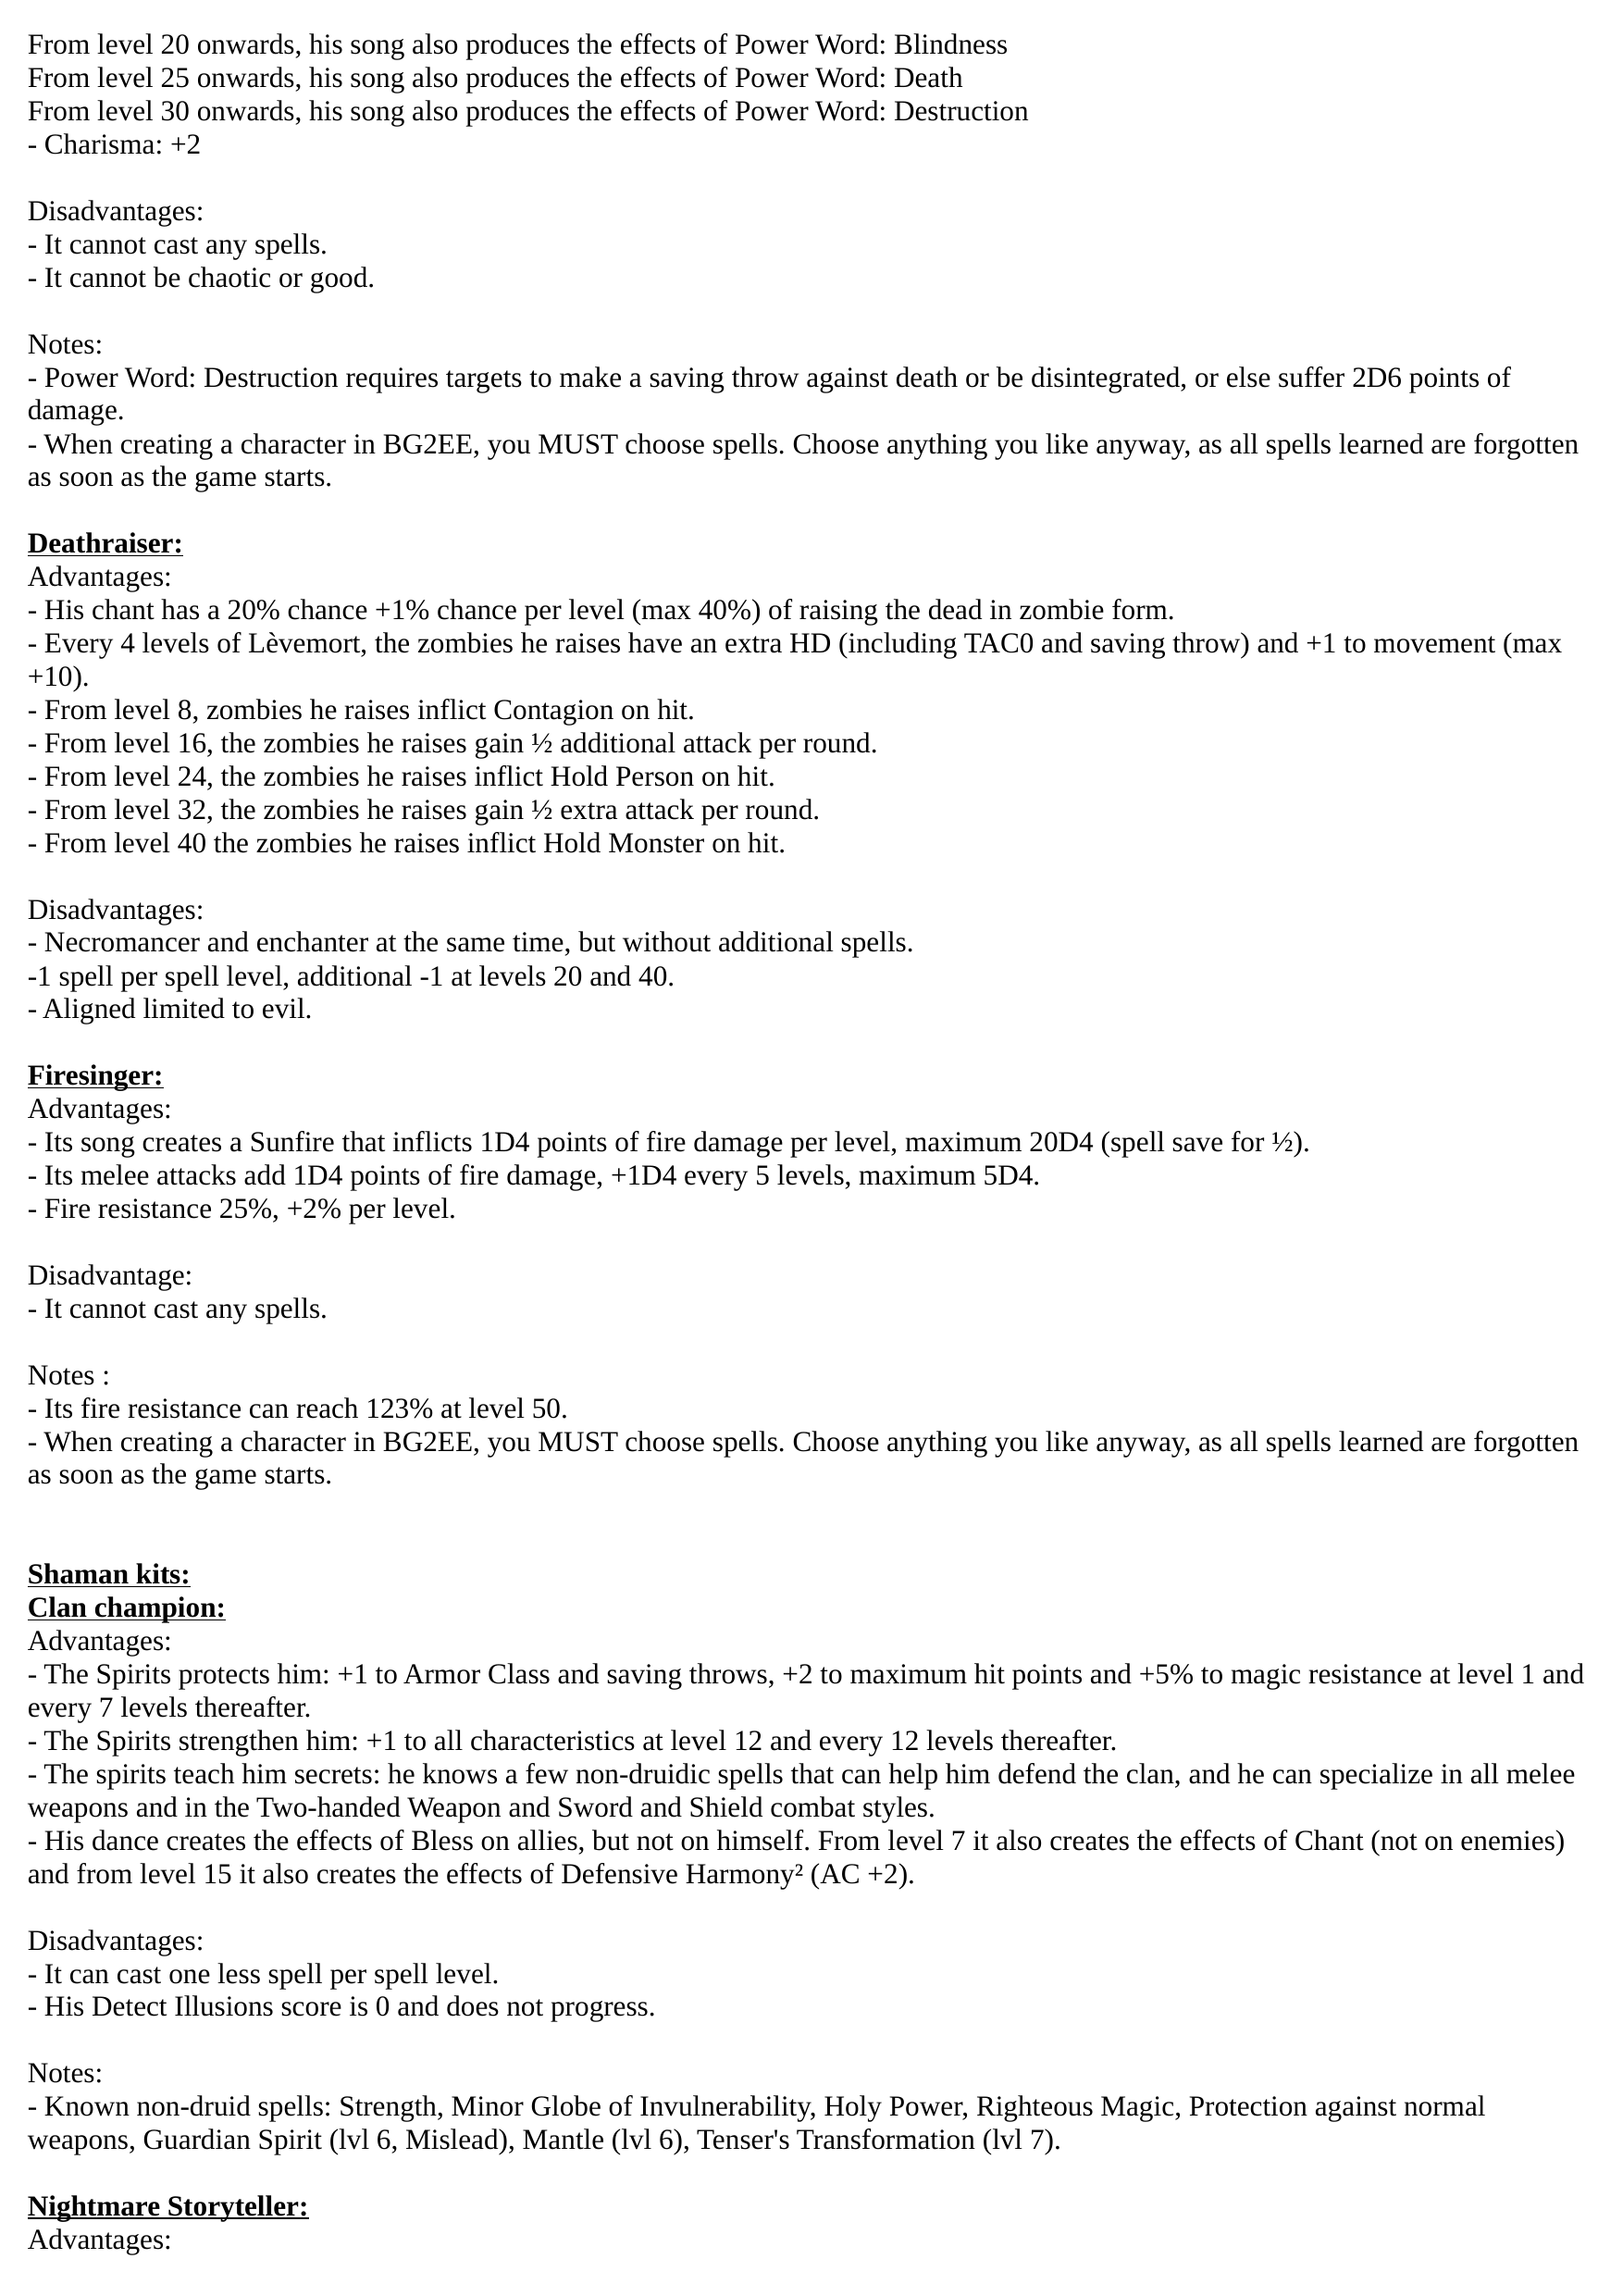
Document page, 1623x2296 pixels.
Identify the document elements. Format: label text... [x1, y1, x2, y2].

text - His chant has a 20% chance +1% chance per level (max 40%) of raising the dead in zombie form. [27, 592, 1595, 626]
text From level 20 onwards, his song also produces the effects of Power Word: Blindness From level 25 onwards, his song also produces the effects of Power Word: Death From level 30 onwards, his song also produces the effects of Power Word: Destruction - Charisma: +2 Disadvantages: - It cannot cast any spells. - It cannot be chaotic or good. Notes: - Power Word: Destruction requires targets to make a saving throw against death or be disintegrated, or else suffer 2D6 points of damage. [27, 27, 1595, 427]
text Disadvantage: [27, 1258, 1595, 1291]
text Firesinger: [27, 1058, 1595, 1091]
text Notes : [27, 1358, 1595, 1391]
text - From level 24, the zombies he raises inflict Hold Person on hit. [27, 759, 1595, 792]
text Advantages: [27, 559, 1595, 592]
text -1 spell per spell level, additional -1 at levels 20 and 40. [27, 959, 1595, 992]
text Advantages: [27, 1091, 1595, 1124]
text - From level 32, the zombies he raises gain ½ extra attack per round. [27, 792, 1595, 825]
text Nightmare Storyteller: [27, 2189, 1595, 2222]
text - From level 40 the zombies he raises inflict Hold Monster on hit. [27, 825, 1595, 859]
text - It cannot cast any spells. [27, 1291, 1595, 1324]
text Deathraiser: [27, 526, 1595, 559]
text - When creating a character in BG2EE, you MUST choose spells. Choose anything you like anyway, as all spells learned are forgotten as soon as the game starts. [27, 427, 1595, 526]
text - Its melee attacks add 1D4 points of fire damage, +1D4 every 5 levels, maximum 5D4. [27, 1158, 1595, 1191]
text Shaman kits: Clan champion: Advantages: - The Spirits protects him: +1 to Armor Class and saving throws, +2 to maximum hit points and +5% to magic resistance at level 1 and every 7 levels thereafter. - The Spirits strengthen him: +1 to all characteristics at level 12 and every 12 levels thereafter. - The spirits teach him secrets: he knows a few non-druidic spells that can help him defend the clan, and he can specialize in all melee weapons and in the Two-handed Weapon and Sword and Shield combat styles. - His dance creates the effects of Bless on allies, but not on himself. From level 7 it also creates the effects of Chant (not on enemies) and from level 15 it also creates the effects of Defensive Harmony² (AC +2). Disadvantages: - It can cast one less spell per spell level. - His Detect Illusions score is 0 and does not progress. Notes: - Known non-druid spells: Strength, Minor Globe of Invulnerability, Holy Power, Righteous Magic, Protection against normal weapons, Guardian Spirit (lvl 6, Mislead), Mantle (lvl 6), Tenser's Transformation (lvl 7). [27, 1558, 1595, 2155]
text Disadvantages: [27, 892, 1595, 925]
text - Every 4 levels of Lèvemort, the zombies he raises have an extra HD (including TAC0 and saving throw) and +1 to movement (max +10). [27, 626, 1595, 692]
text - From level 8, zombies he raises inflict Contagion on hit. [27, 692, 1595, 726]
text - Its song creates a Sunfire that inflicts 1D4 points of fire damage per level, maximum 20D4 (spell save for ½). [27, 1124, 1595, 1158]
text - Necromancer and enchanter at the same time, but without additional spells. [27, 925, 1595, 959]
text - Its fire resistance can reach 123% at level 50. [27, 1391, 1595, 1424]
text - When creating a character in BG2EE, you MUST choose spells. Choose anything you like anyway, as all spells learned are forgotten as soon as the game starts. [27, 1424, 1595, 1524]
text - Aligned limited to evil. [27, 992, 1595, 1025]
text Advantages: [27, 2222, 1595, 2255]
text - Fire resistance 25%, +2% per level. [27, 1191, 1595, 1224]
text - From level 16, the zombies he raises gain ½ additional attack per round. [27, 726, 1595, 759]
